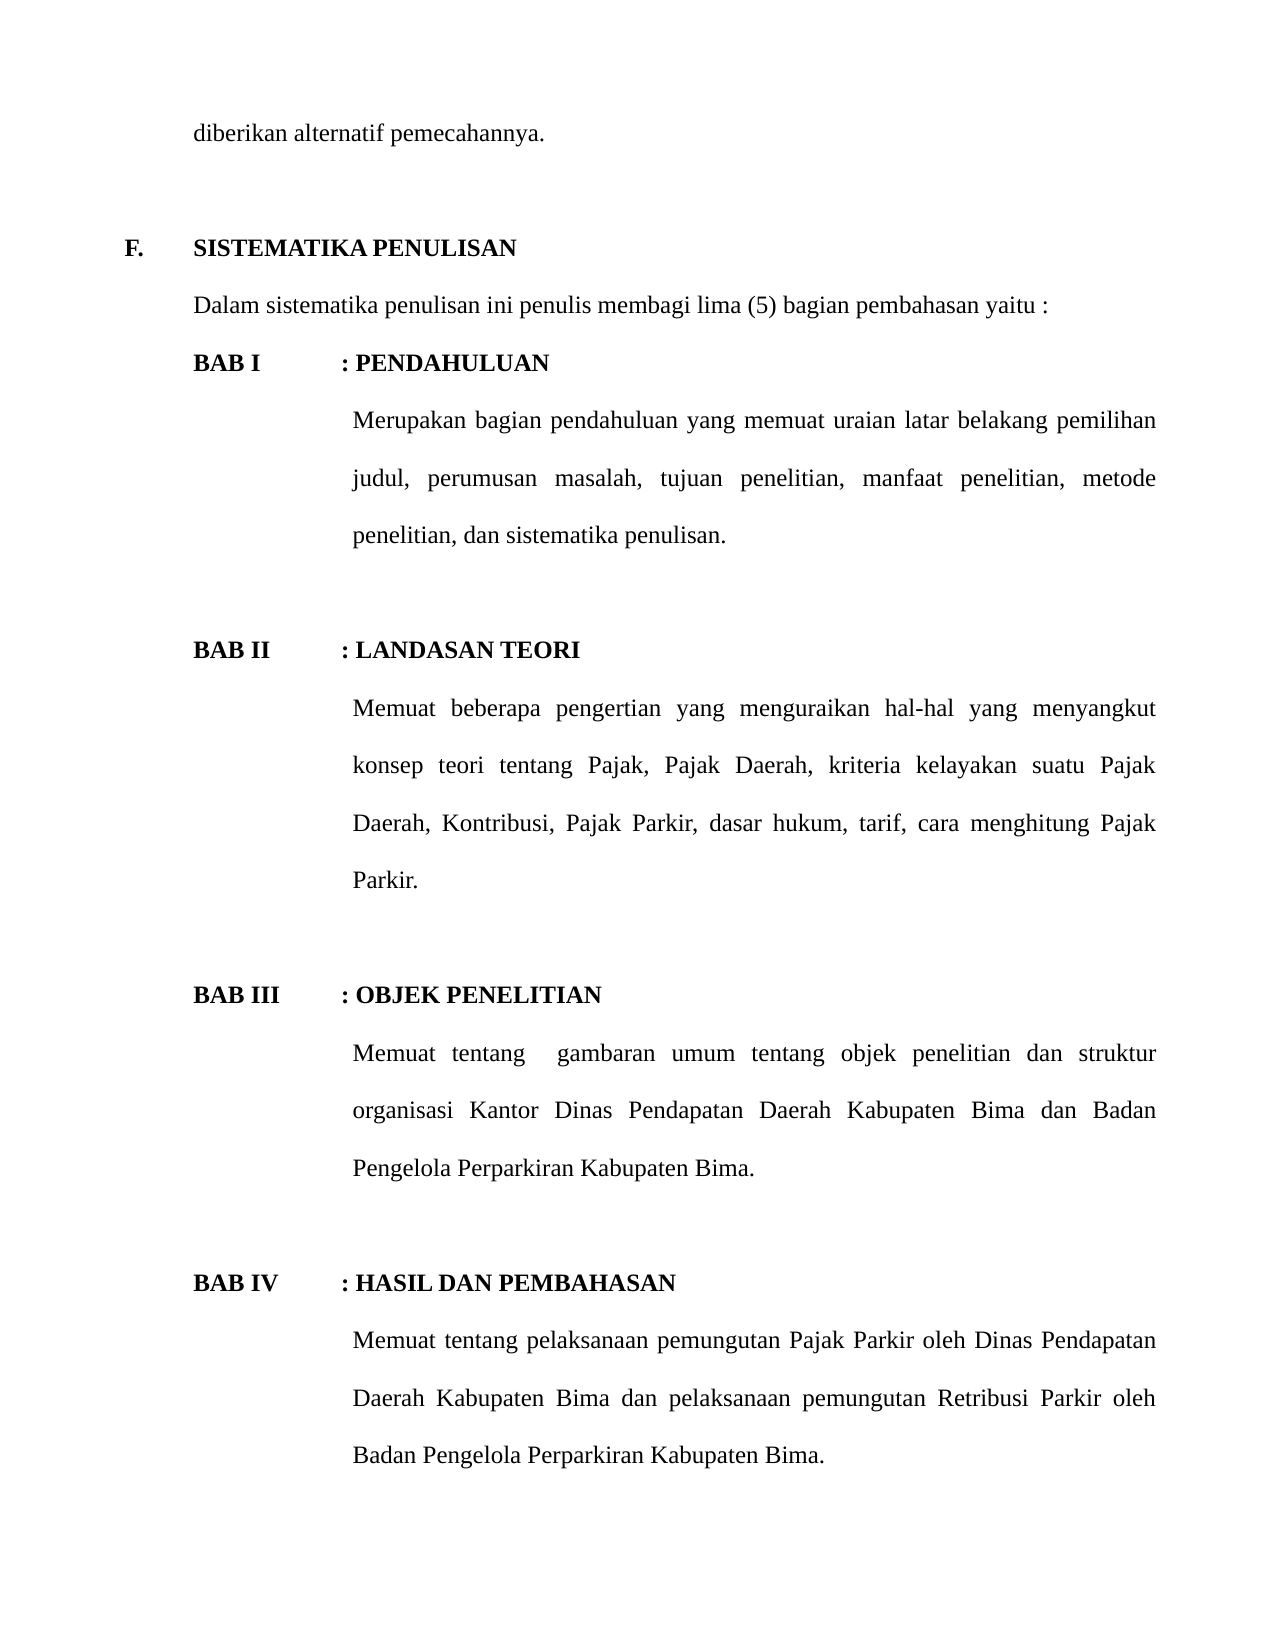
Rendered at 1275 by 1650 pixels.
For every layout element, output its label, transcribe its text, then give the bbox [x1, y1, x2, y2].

text Dalam sistematika penulisan ini penulis membagi lima (5) bagian pembahasan yaitu : [118, 291, 1157, 319]
text Merupakan bagian pendahuluan yang memuat uraian latar belakang pemilihan judul, perumusan masalah, tujuan penelitian, manfaat penelitian, metode penelitian, dan sistematika penulisan. [352, 406, 1157, 549]
list diberikan alternatif pemecahannya. [156, 118, 1157, 147]
text BAB I : PENDAHULUAN [193, 348, 1157, 377]
text BAB IV : HASIL DAN PEMBAHASAN [193, 1268, 1157, 1297]
list SISTEMATIKA PENULISAN [118, 233, 1157, 262]
text BAB II : LANDASAN TEORI [193, 636, 1157, 664]
text Memuat tentang pelaksanaan pemungutan Pajak Parkir oleh Dinas Pendapatan Daerah Kabupaten Bima dan pelaksanaan pemungutan Retribusi Parkir oleh Badan Pengelola Perparkiran Kabupaten Bima. [352, 1326, 1157, 1469]
text Memuat tentang gambaran umum tentang objek penelitian dan struktur organisasi Kantor Dinas Pendapatan Daerah Kabupaten Bima dan Badan Pengelola Perparkiran Kabupaten Bima. [352, 1038, 1157, 1182]
text Memuat beberapa pengertian yang menguraikan hal-hal yang menyangkut konsep teori tentang Pajak, Pajak Daerah, kriteria kelayakan suatu Pajak Daerah, Kontribusi, Pajak Parkir, dasar hukum, tarif, cara menghitung Pajak Parkir. [352, 693, 1157, 894]
text BAB III : OBJEK PENELITIAN [193, 981, 1157, 1009]
